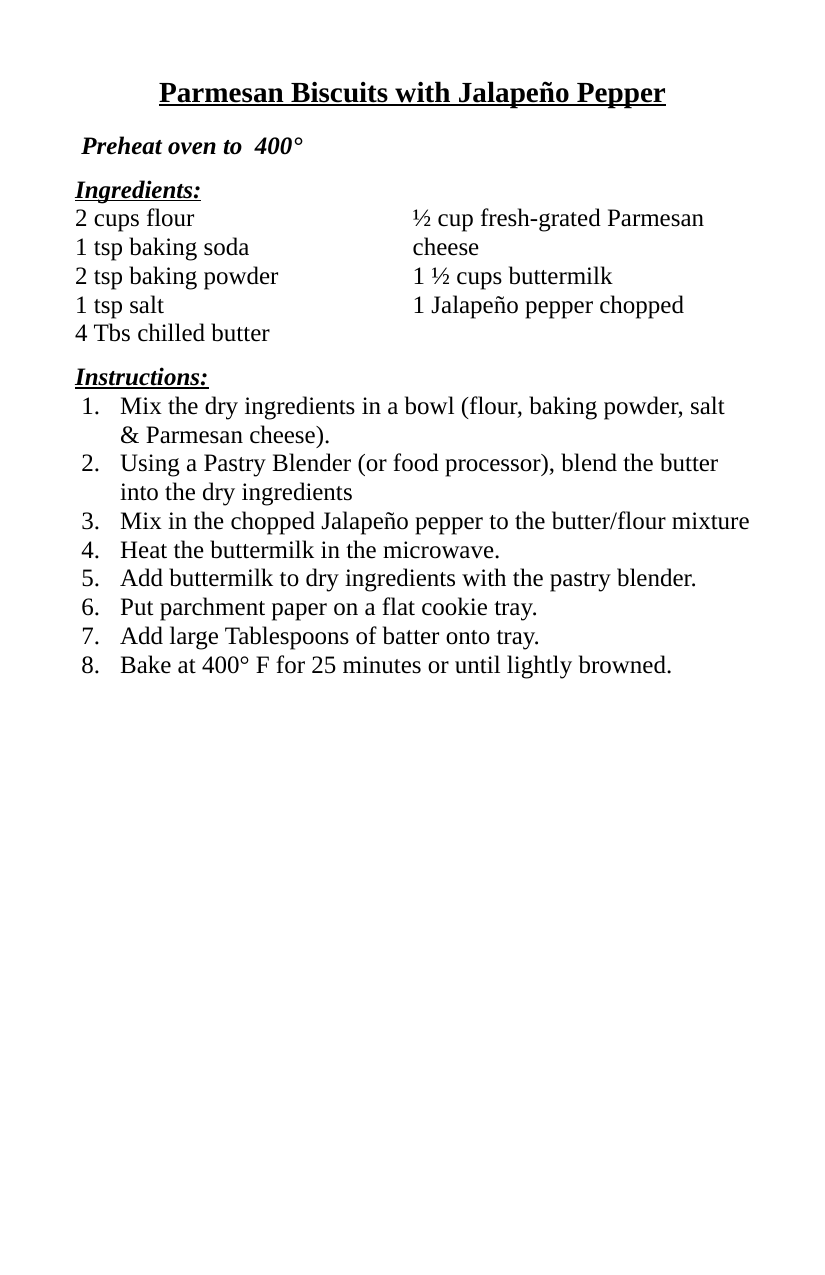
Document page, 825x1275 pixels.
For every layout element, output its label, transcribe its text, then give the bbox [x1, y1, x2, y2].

text 1 ½ cups buttermilk [412, 261, 750, 290]
text 2 tsp baking powder [75, 261, 412, 290]
subtitle Instructions: [75, 362, 750, 391]
text 1 tsp baking soda [75, 232, 412, 261]
list Put parchment paper on a flat cookie tray. [75, 592, 750, 621]
text 4 Tbs chilled butter [75, 318, 412, 347]
subtitle Preheat oven to 400° [75, 131, 750, 160]
list Mix in the chopped Jalapeño pepper to the butter/flour mixture [75, 506, 750, 535]
list Mix the dry ingredients in a bowl (flour, baking powder, salt & Parmesan cheese). [75, 391, 750, 448]
list Heat the buttermilk in the microwave. [75, 535, 750, 563]
text Ingredients: [75, 175, 750, 203]
list Using a Pastry Blender (or food processor), blend the butter into the dry ingredients [75, 448, 750, 506]
list Bake at 400° F for 25 minutes or until lightly browned. [75, 650, 750, 678]
text 1 tsp salt [75, 290, 412, 318]
list Add buttermilk to dry ingredients with the pastry blender. [75, 563, 750, 592]
subtitle Parmesan Biscuits with Jalapeño Pepper [75, 75, 750, 108]
list Add large Tablespoons of batter onto tray. [75, 621, 750, 650]
text 2 cups flour [75, 203, 412, 232]
text ½ cup fresh-grated Parmesan cheese [412, 203, 750, 261]
text 1 Jalapeño pepper chopped [412, 290, 750, 318]
